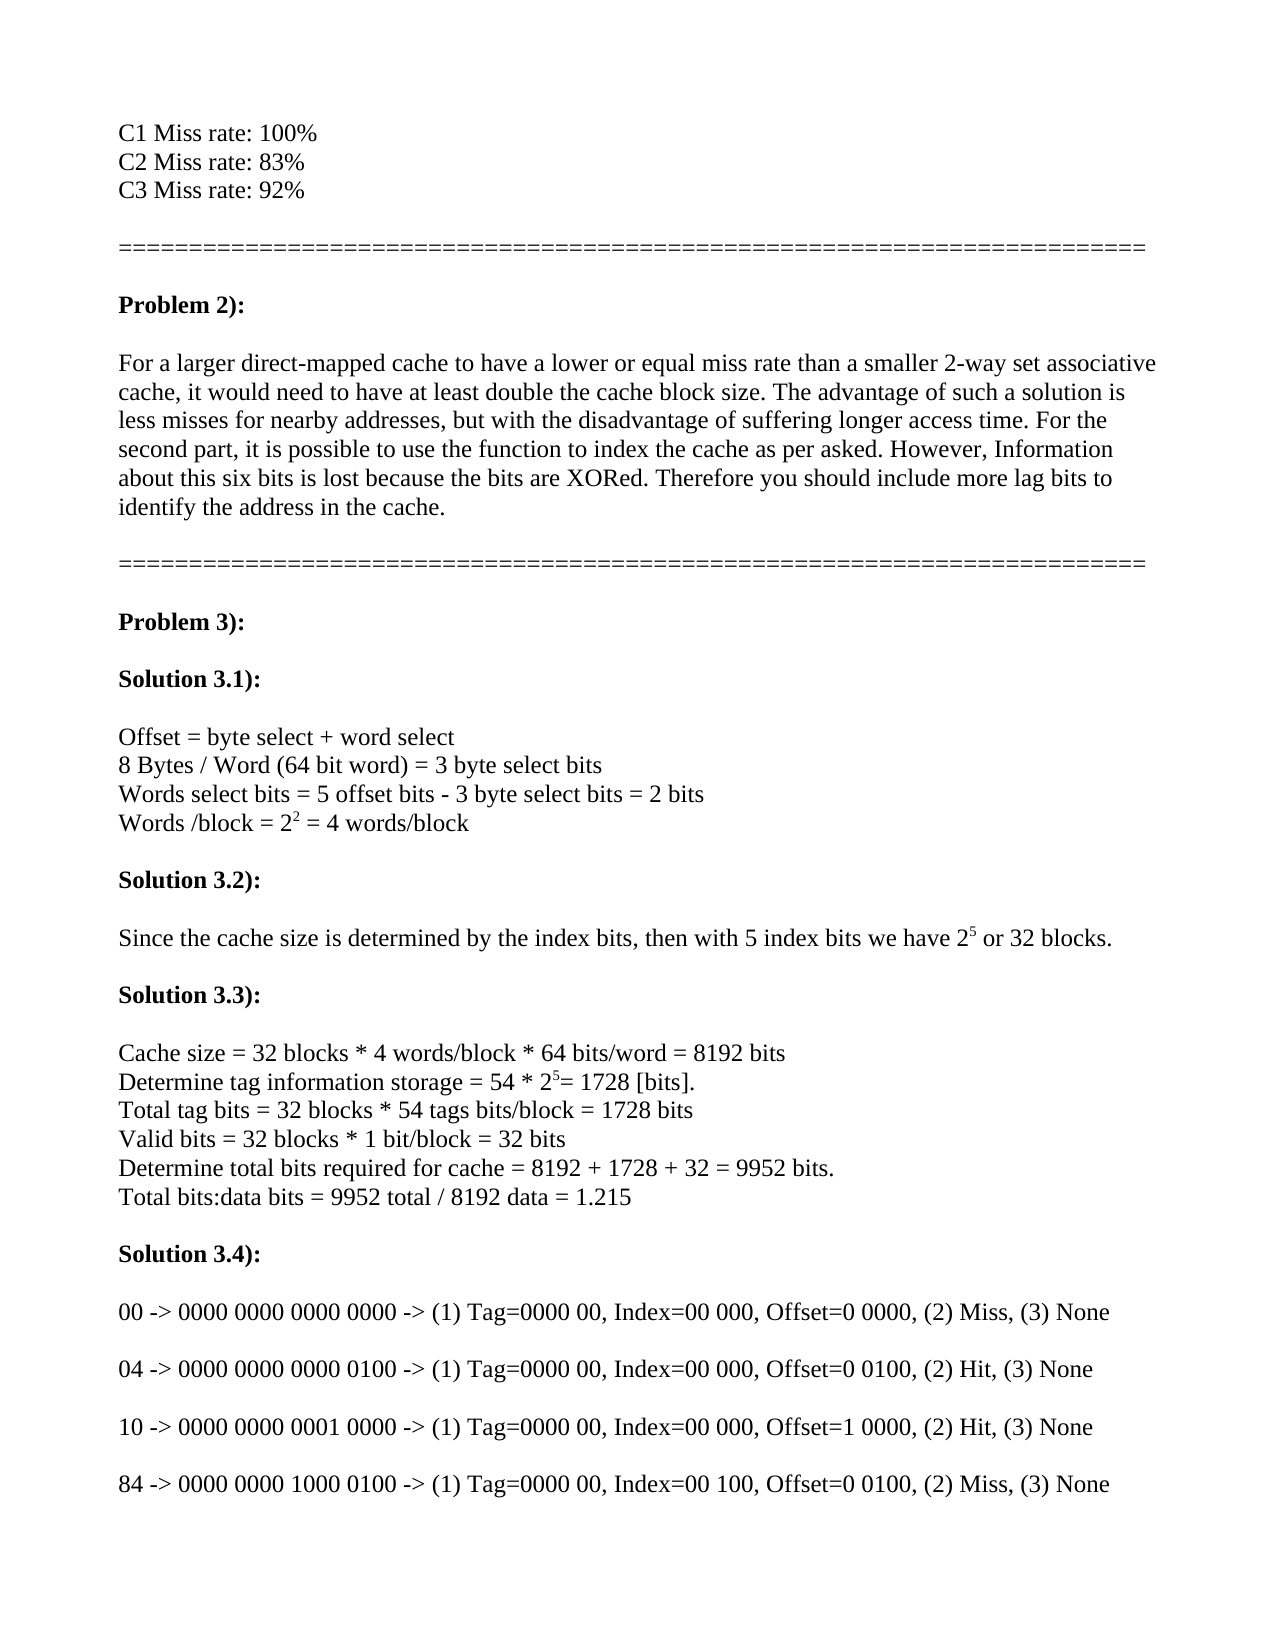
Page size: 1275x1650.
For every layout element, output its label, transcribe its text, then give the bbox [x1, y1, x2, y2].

text 84 -> 0000 0000 1000 0100 -> (1) Tag=0000 00, Index=00 100, Offset=0 0100, (2) Miss, (3) None [118, 1469, 1157, 1498]
text Determine tag information storage = 54 * 25= 1728 [bits]. [118, 1067, 1157, 1096]
text Words /block = 22 = 4 words/block [118, 808, 1157, 837]
text C3 Miss rate: 92% [118, 176, 1157, 204]
text Problem 3): [118, 607, 1157, 636]
text 10 -> 0000 0000 0001 0000 -> (1) Tag=0000 00, Index=00 000, Offset=1 0000, (2) Hit, (3) None [118, 1412, 1157, 1441]
text Offset = byte select + word select [118, 722, 1157, 751]
text Determine total bits required for cache = 8192 + 1728 + 32 = 9952 bits. [118, 1153, 1157, 1182]
text Solution 3.1): [118, 664, 1157, 693]
text Solution 3.2): [118, 866, 1157, 894]
text ========================================================================= [118, 549, 1157, 578]
text C2 Miss rate: 83% [118, 147, 1157, 176]
text For a larger direct-mapped cache to have a lower or equal miss rate than a smaller 2-way set associative cache, it would need to have at least double the cache block size. The advantage of such a solution is less misses for nearby addresses, but with the disadvantage of suffering longer access time. For the second part, it is possible to use the function to index the cache as per asked. However, Information about this six bits is lost because the bits are XORed. Therefore you should include more lag bits to identify the address in the cache. [118, 348, 1157, 521]
text Total tag bits = 32 blocks * 54 tags bits/block = 1728 bits [118, 1096, 1157, 1124]
text Words select bits = 5 offset bits - 3 byte select bits = 2 bits [118, 779, 1157, 808]
text Total bits:data bits = 9952 total / 8192 data = 1.215 [118, 1182, 1157, 1211]
text 00 -> 0000 0000 0000 0000 -> (1) Tag=0000 00, Index=00 000, Offset=0 0000, (2) Miss, (3) None [118, 1297, 1157, 1326]
text 8 Bytes / Word (64 bit word) = 3 byte select bits [118, 751, 1157, 779]
text Problem 2): [118, 291, 1157, 319]
text Solution 3.3): [118, 981, 1157, 1009]
text Cache size = 32 blocks * 4 words/block * 64 bits/word = 8192 bits [118, 1038, 1157, 1067]
text ========================================================================= [118, 233, 1157, 262]
text Since the cache size is determined by the index bits, then with 5 index bits we have 25 or 32 blocks. [118, 923, 1157, 952]
text 04 -> 0000 0000 0000 0100 -> (1) Tag=0000 00, Index=00 000, Offset=0 0100, (2) Hit, (3) None [118, 1354, 1157, 1383]
text Solution 3.4): [118, 1239, 1157, 1268]
text C1 Miss rate: 100% [118, 118, 1157, 147]
text Valid bits = 32 blocks * 1 bit/block = 32 bits [118, 1124, 1157, 1153]
